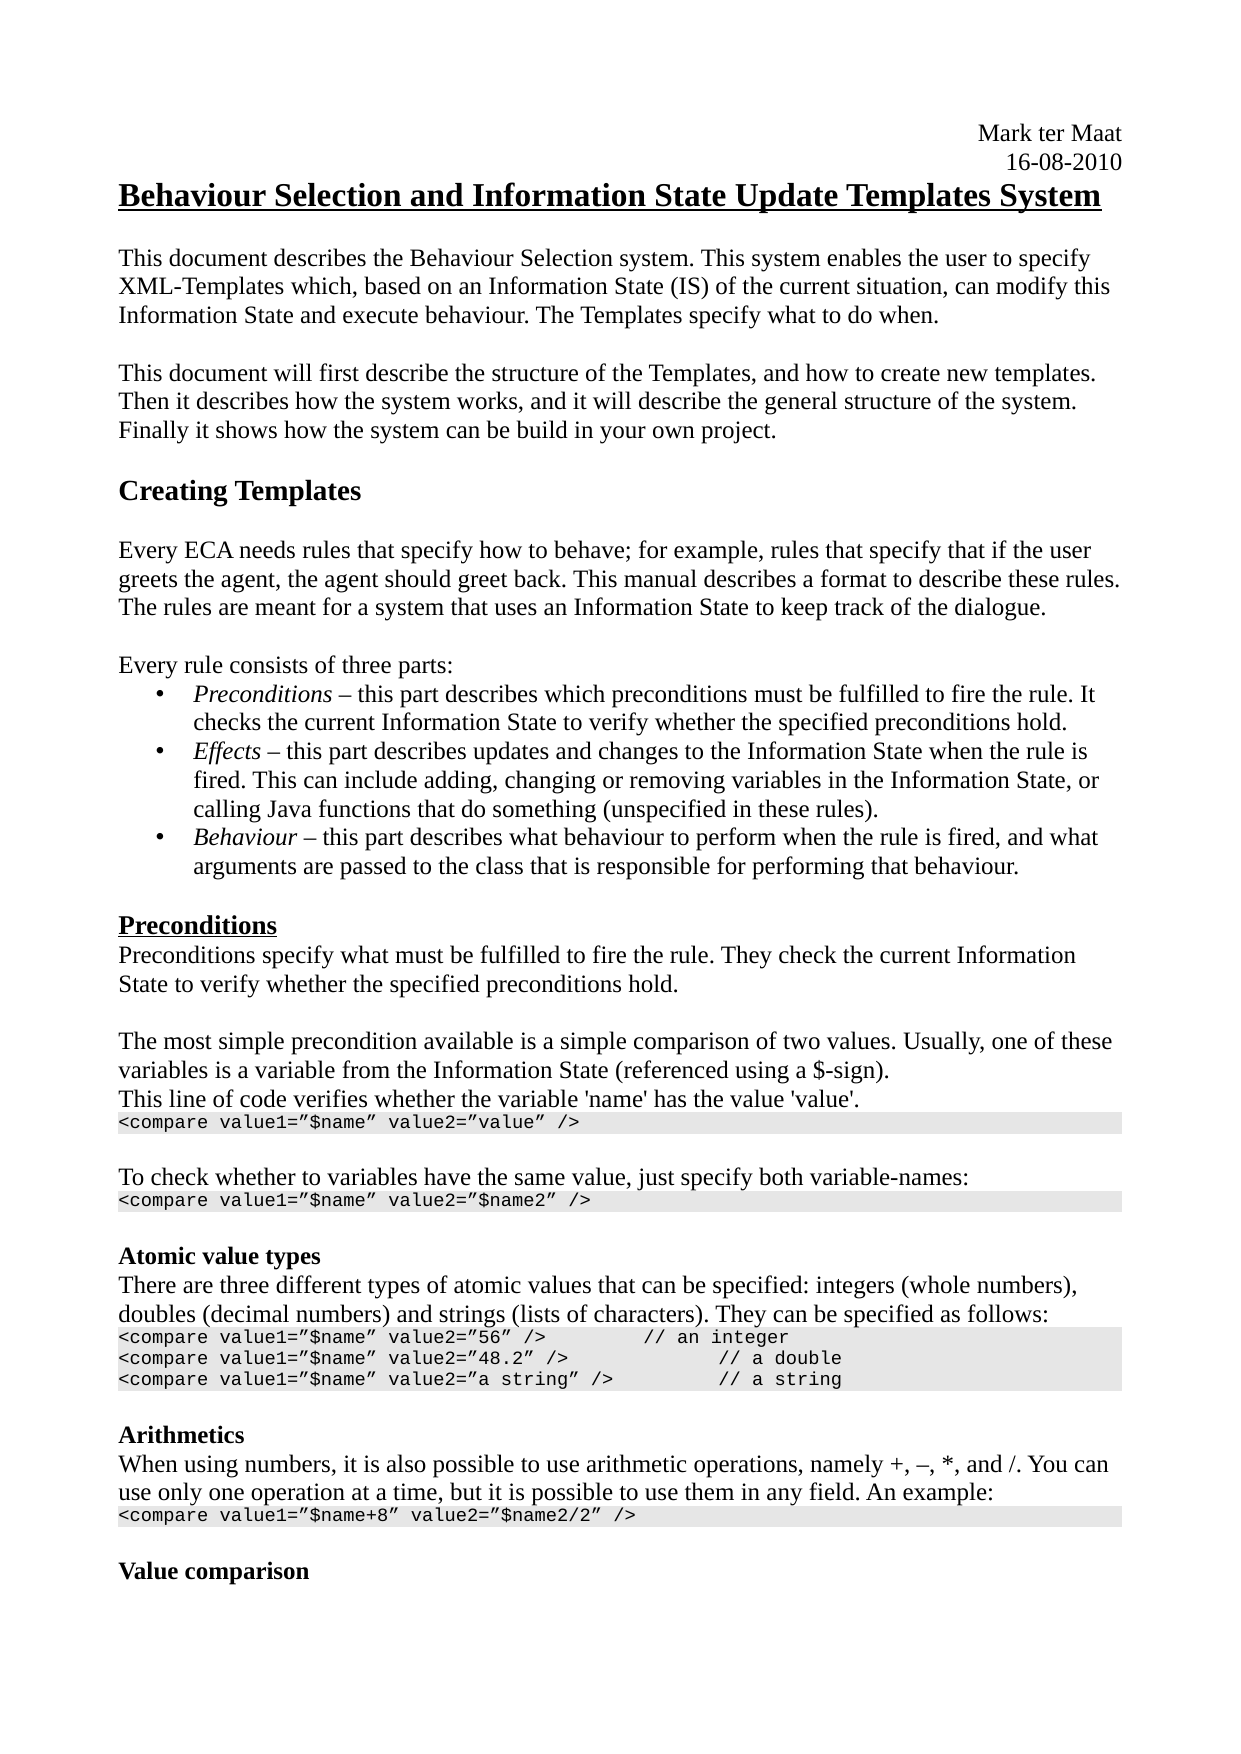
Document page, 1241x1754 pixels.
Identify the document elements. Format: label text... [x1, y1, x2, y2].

text <compare value1=”$name” value2=”value” /> [118, 1112, 1122, 1134]
text This document will first describe the structure of the Templates, and how to create new templates. Then it describes how the system works, and it will describe the general structure of the system. Finally it shows how the system can be build in your own project. [118, 358, 1122, 444]
text <compare value1=”$name” value2=”56” /> // an integer [118, 1327, 1122, 1349]
text <compare value1=”$name” value2=”$name2” /> [118, 1191, 1122, 1212]
list Preconditions – this part describes which preconditions must be fulfilled to fire the rule. It checks the current Information State to verify whether the specified preconditions hold. [156, 679, 1122, 736]
text <compare value1=”$name” value2=”48.2” /> // a double [118, 1349, 1122, 1370]
text To check whether to variables have the same value, just specify both variable-names: [118, 1162, 1122, 1191]
text Every ECA needs rules that specify how to behave; for example, rules that specify that if the user greets the agent, the agent should greet back. This manual describes a format to describe these rules. The rules are meant for a system that uses an Information State to keep track of the dialogue. [118, 535, 1122, 621]
text Behaviour Selection and Information State Update Templates System [118, 176, 1122, 214]
text Mark ter Maat [118, 118, 1122, 147]
text <compare value1=”$name+8” value2=”$name2/2” /> [118, 1506, 1122, 1527]
text 16-08-2010 [118, 147, 1122, 176]
list Effects – this part describes updates and changes to the Information State when the rule is fired. This can include adding, changing or removing variables in the Information State, or calling Java functions that do something (unspecified in these rules). [156, 736, 1122, 822]
text This line of code verifies whether the variable 'name' has the value 'value'. [118, 1084, 1122, 1112]
text When using numbers, it is also possible to use arithmetic operations, namely +, –, *, and /. You can use only one operation at a time, but it is possible to use them in any field. An example: [118, 1449, 1122, 1506]
text The most simple precondition available is a simple comparison of two values. Usually, one of these variables is a variable from the Information State (referenced using a $-sign). [118, 1026, 1122, 1084]
text Creating Templates [118, 473, 1122, 506]
list Behaviour – this part describes what behaviour to perform when the rule is fired, and what arguments are passed to the class that is responsible for performing that behaviour. [156, 822, 1122, 880]
text This document describes the Behaviour Selection system. This system enables the user to specify XML-Templates which, based on an Information State (IS) of the current situation, can modify this Information State and execute behaviour. The Templates specify what to do when. [118, 243, 1122, 329]
text Atomic value types [118, 1241, 1122, 1270]
text <compare value1=”$name” value2=”a string” /> // a string [118, 1370, 1122, 1391]
text Arithmetics [118, 1420, 1122, 1449]
text Every rule consists of three parts: [118, 650, 1122, 679]
text There are three different types of atomic values that can be specified: integers (whole numbers), doubles (decimal numbers) and strings (lists of characters). They can be specified as follows: [118, 1270, 1122, 1327]
text Value comparison [118, 1556, 1122, 1585]
text Preconditions [118, 909, 1122, 940]
text Preconditions specify what must be fulfilled to fire the rule. They check the current Information State to verify whether the specified preconditions hold. [118, 940, 1122, 997]
